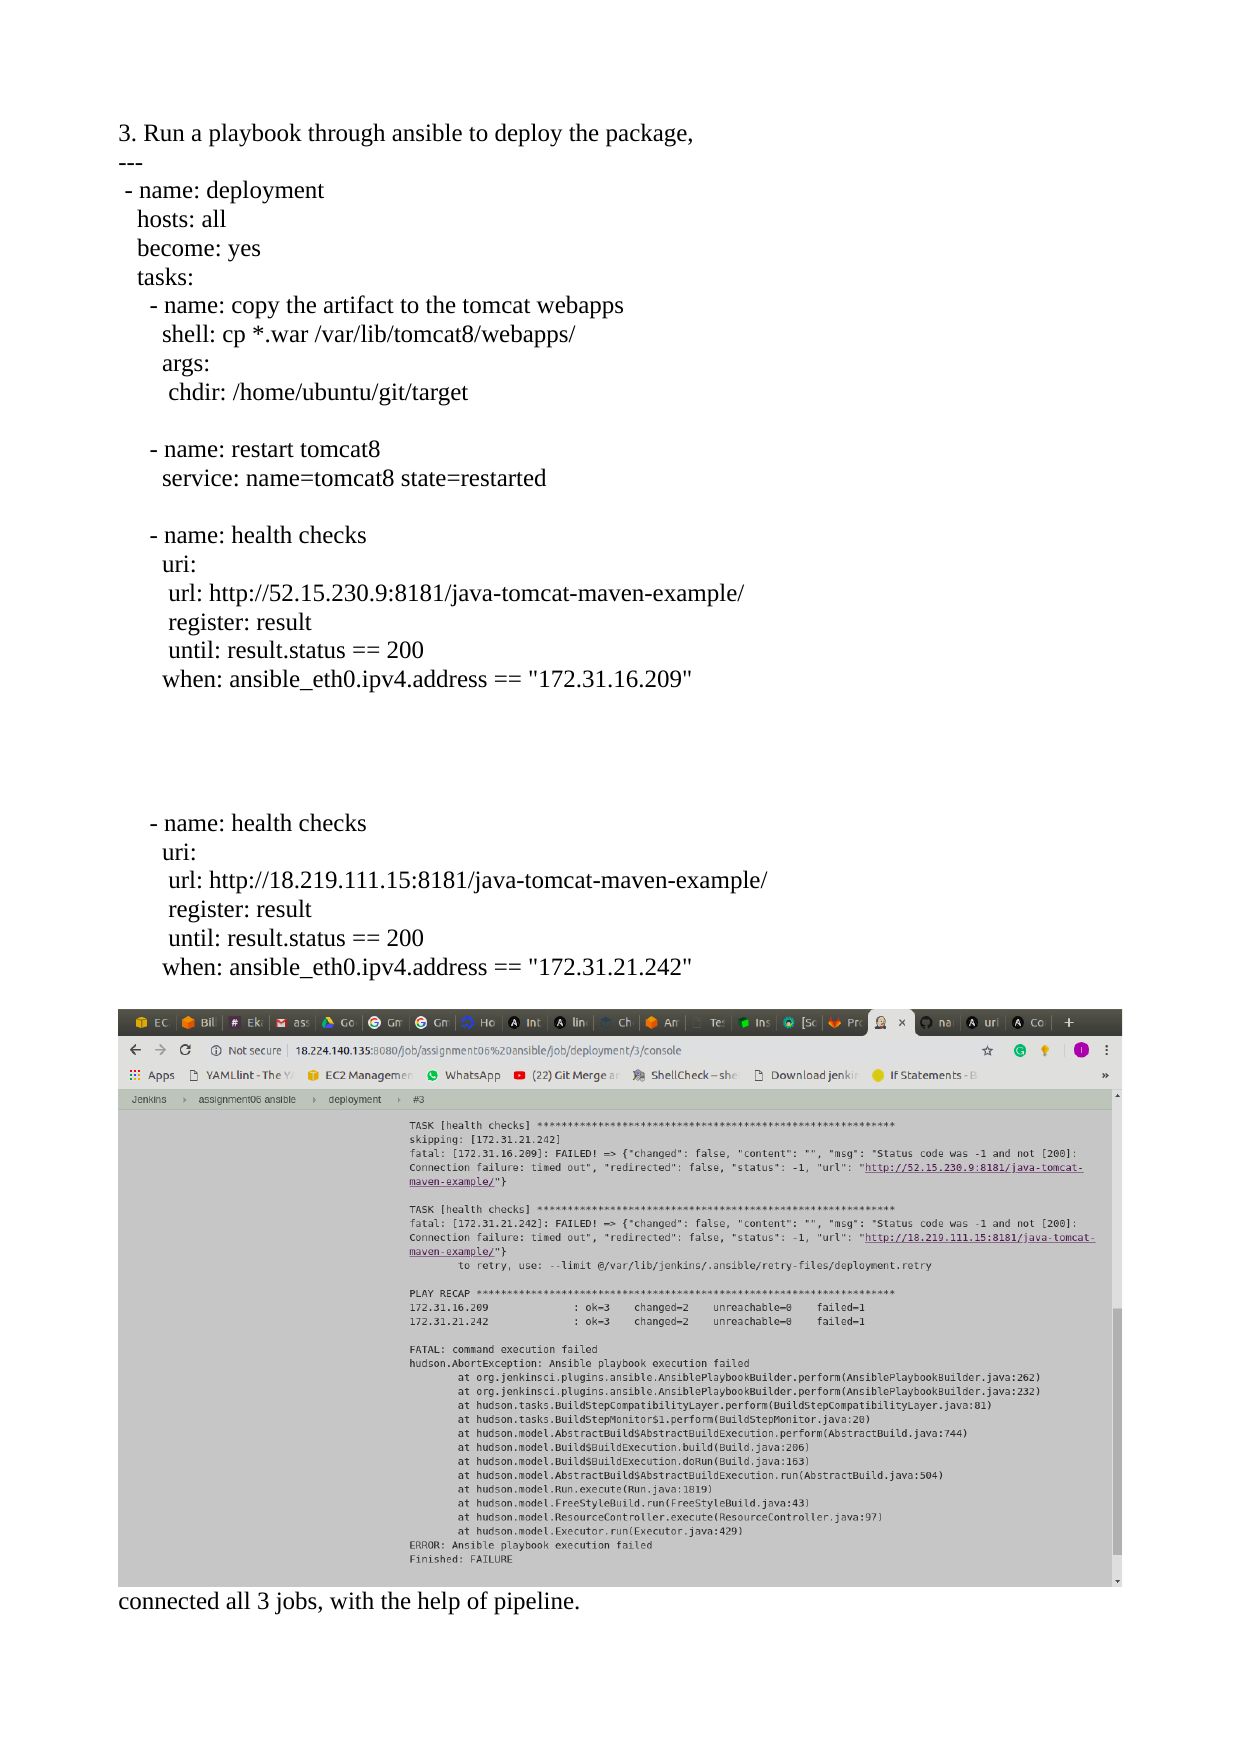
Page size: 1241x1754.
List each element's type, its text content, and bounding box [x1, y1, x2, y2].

text shell: cp *.war /var/lib/tomcat8/webapps/ [118, 319, 1122, 348]
text uri: [118, 837, 1122, 866]
text - name: health checks [118, 808, 1122, 837]
text connected all 3 jobs, with the help of pipeline. [118, 1587, 1122, 1615]
picture [118, 1009, 1123, 1587]
text register: result [118, 894, 1122, 923]
text - name: health checks [118, 521, 1122, 549]
text until: result.status == 200 [118, 636, 1122, 664]
text tasks: [118, 262, 1122, 291]
text when: ansible_eth0.ipv4.address == "172.31.16.209" [118, 664, 1122, 693]
text 3. Run a playbook through ansible to deploy the package, [118, 118, 1122, 147]
text uri: [118, 549, 1122, 578]
text become: yes [118, 233, 1122, 262]
text - name: deployment [118, 176, 1122, 204]
text - name: copy the artifact to the tomcat webapps [118, 291, 1122, 319]
text register: result [118, 607, 1122, 636]
text when: ansible_eth0.ipv4.address == "172.31.21.242" [118, 952, 1122, 981]
text --- [118, 147, 1122, 176]
text service: name=tomcat8 state=restarted [118, 463, 1122, 492]
text - name: restart tomcat8 [118, 434, 1122, 463]
text hosts: all [118, 204, 1122, 233]
text args: [118, 348, 1122, 377]
text url: http://18.219.111.15:8181/java-tomcat-maven-example/ [118, 866, 1122, 894]
text chdir: /home/ubuntu/git/target [118, 377, 1122, 406]
text url: http://52.15.230.9:8181/java-tomcat-maven-example/ [118, 578, 1122, 607]
text until: result.status == 200 [118, 923, 1122, 952]
